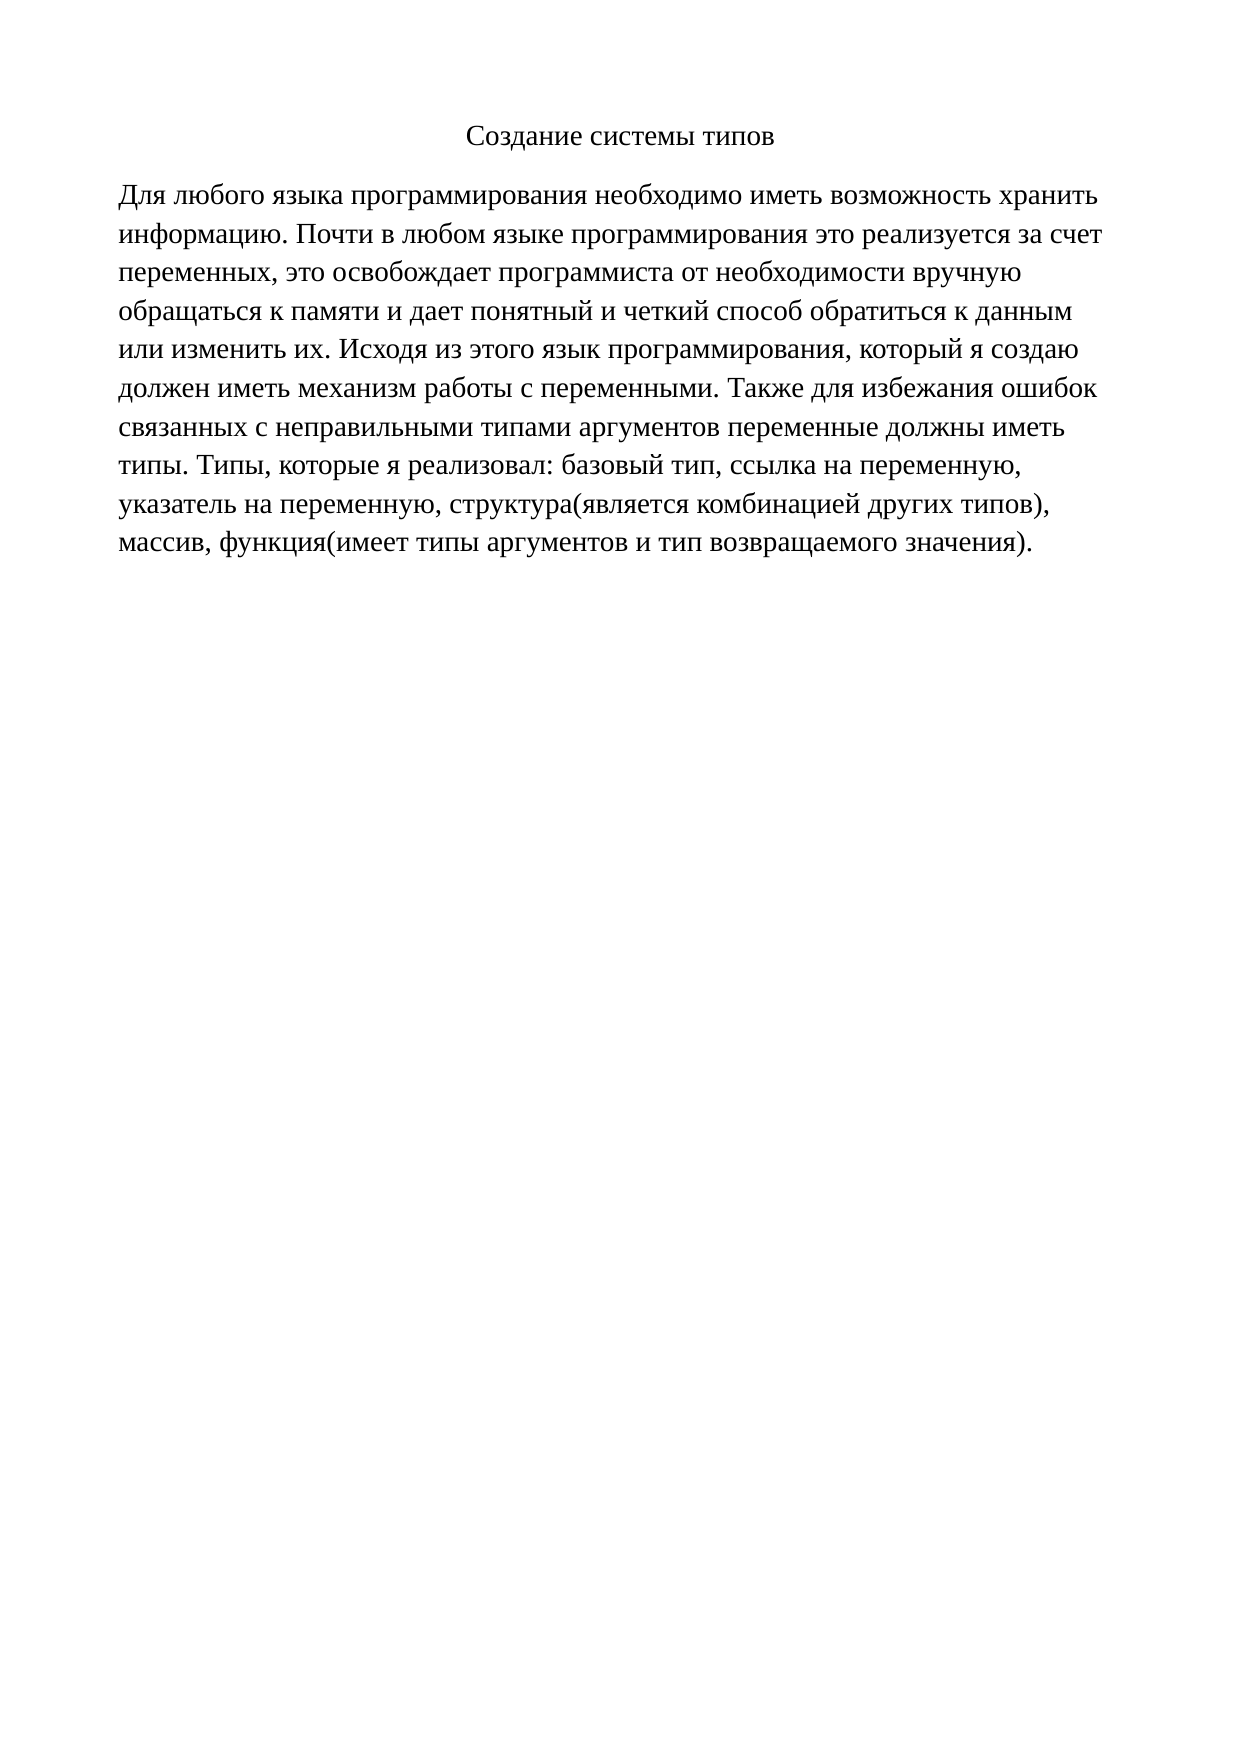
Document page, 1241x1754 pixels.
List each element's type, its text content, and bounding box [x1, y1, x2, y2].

text Для любого языка программирования необходимо иметь возможность хранить информацию. Почти в любом языке программирования это реализуется за счет переменных, это освобождает программиста от необходимости вручную обращаться к памяти и дает понятный и четкий способ обратиться к данным или изменить их. Исходя из этого язык программирования, который я создаю должен иметь механизм работы с переменными. Также для избежания ошибок связанных с неправильными типами аргументов переменные должны иметь типы. Типы, которые я реализовал: базовый тип, ссылка на переменную, указатель на переменную, структура(является комбинацией других типов), массив, функция(имеет типы аргументов и тип возвращаемого значения). [118, 177, 1122, 558]
text Создание системы типов [118, 118, 1122, 152]
